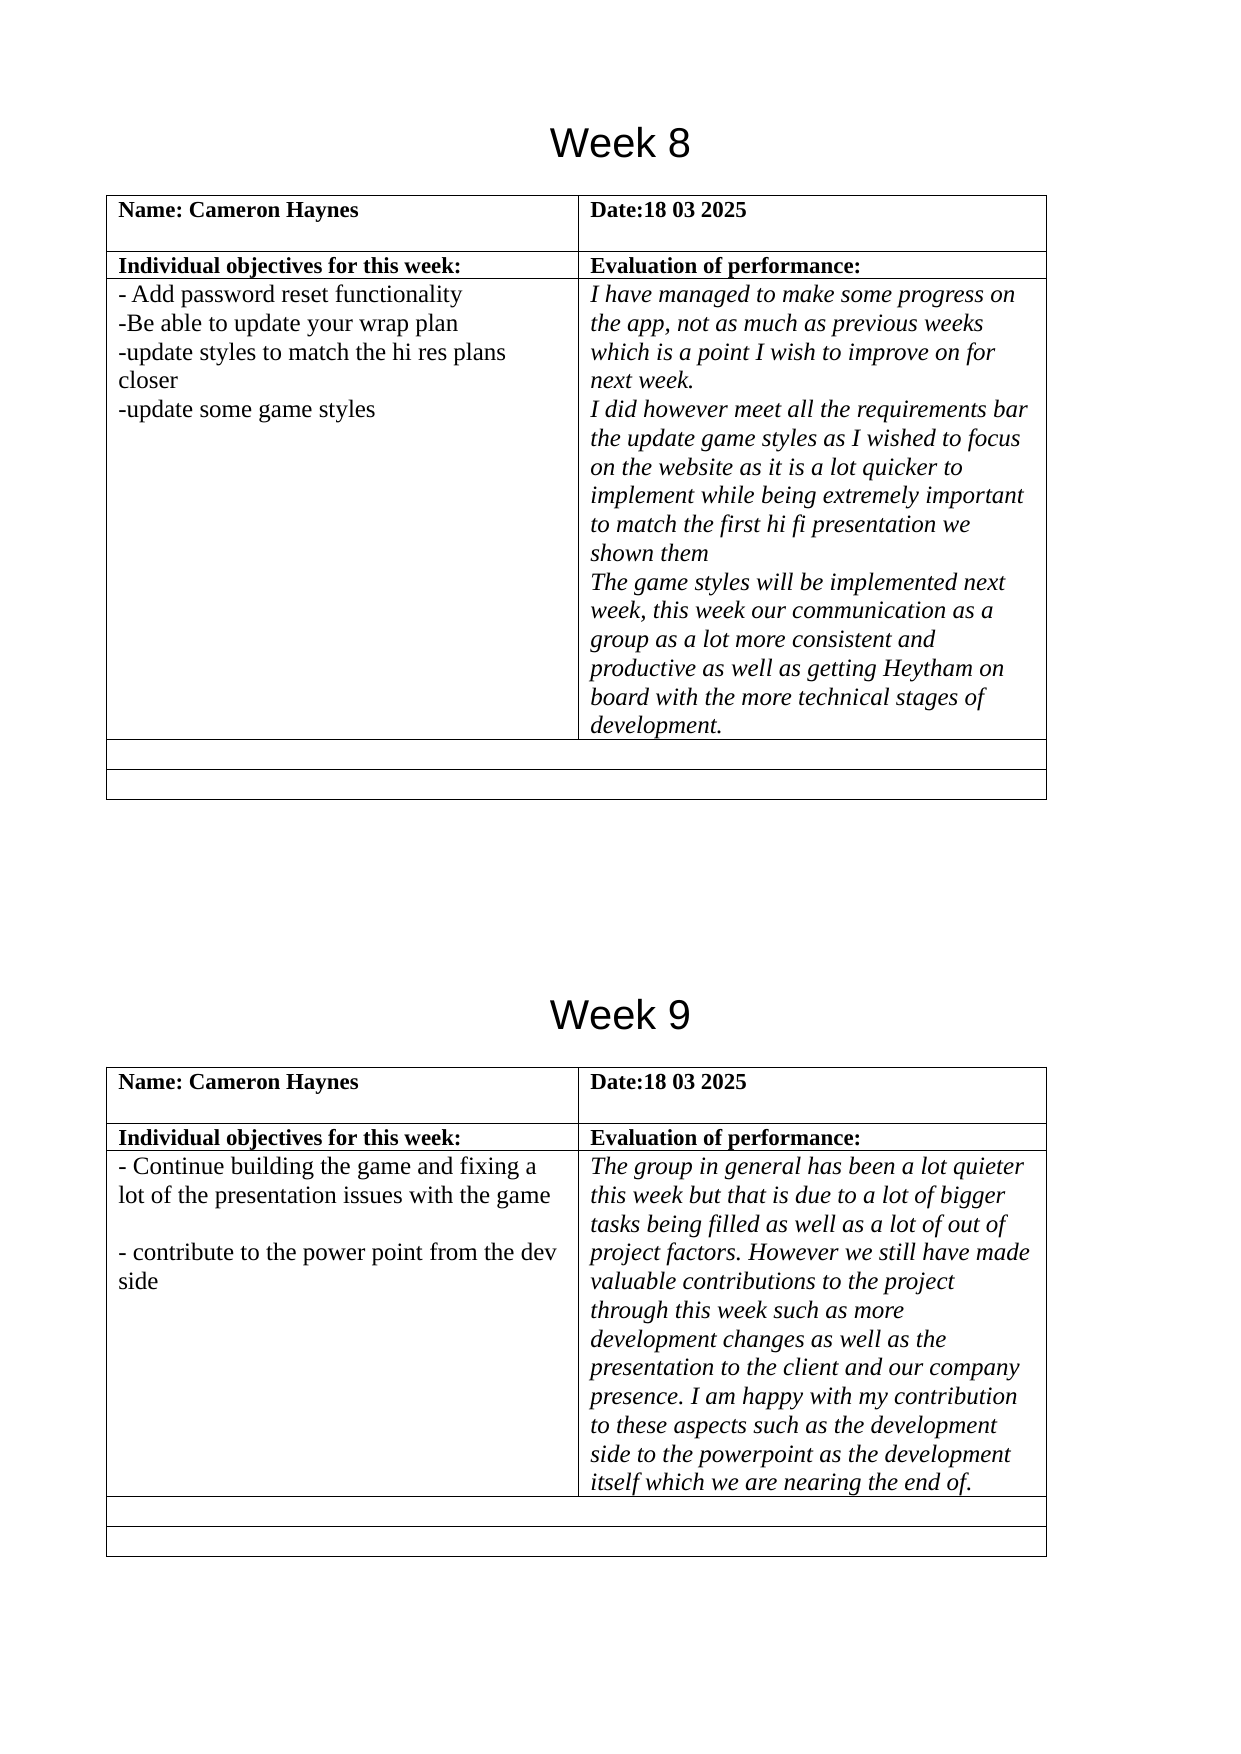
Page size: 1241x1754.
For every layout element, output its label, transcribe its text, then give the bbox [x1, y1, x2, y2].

table_cell The group in general has been a lot quieter this week but that is due to a lot of bigger tasks being filled as well as a lot of out of project factors. However we still have made valuable contributions to the project through this week such as more development changes as well as the presentation to the client and our company presence. I am happy with my contribution to these aspects such as the development side to the powerpoint as the development itself which we are nearing the end of. [579, 1151, 1046, 1496]
table_header Name: Cameron Haynes [107, 196, 578, 251]
table_cell [107, 770, 1046, 799]
subtitle Week 8 [118, 118, 1122, 166]
table_cell [107, 1497, 1046, 1526]
table_cell Evaluation of performance: [579, 252, 1046, 278]
table_cell [107, 740, 1046, 769]
table_header Date:18 03 2025 [579, 196, 1046, 251]
subtitle Week 9 [118, 990, 1122, 1038]
table_cell Individual objectives for this week: [107, 252, 578, 278]
table_cell Evaluation of performance: [579, 1124, 1046, 1150]
text ­ [118, 1038, 1122, 1067]
table_cell - Add password reset functionality -Be able to update your wrap plan -update styles to match the hi res plans closer -update some game styles [107, 279, 578, 739]
table_header Name: Cameron Haynes [107, 1068, 578, 1123]
table_cell [107, 1527, 1046, 1556]
table_cell - Continue building the game and fixing a lot of the presentation issues with the game - contribute to the power point from the dev side [107, 1151, 578, 1496]
table_cell Individual objectives for this week: [107, 1124, 578, 1150]
text ­ [118, 166, 1122, 195]
table_header Date:18 03 2025 [579, 1068, 1046, 1123]
table_cell I have managed to make some progress on the app, not as much as previous weeks which is a point I wish to improve on for next week. I did however meet all the requirements bar the update game styles as I wished to focus on the website as it is a lot quicker to implement while being extremely important to match the first hi fi presentation we shown them The game styles will be implemented next week, this week our communication as a group as a lot more consistent and productive as well as getting Heytham on board with the more technical stages of development. [579, 279, 1046, 739]
